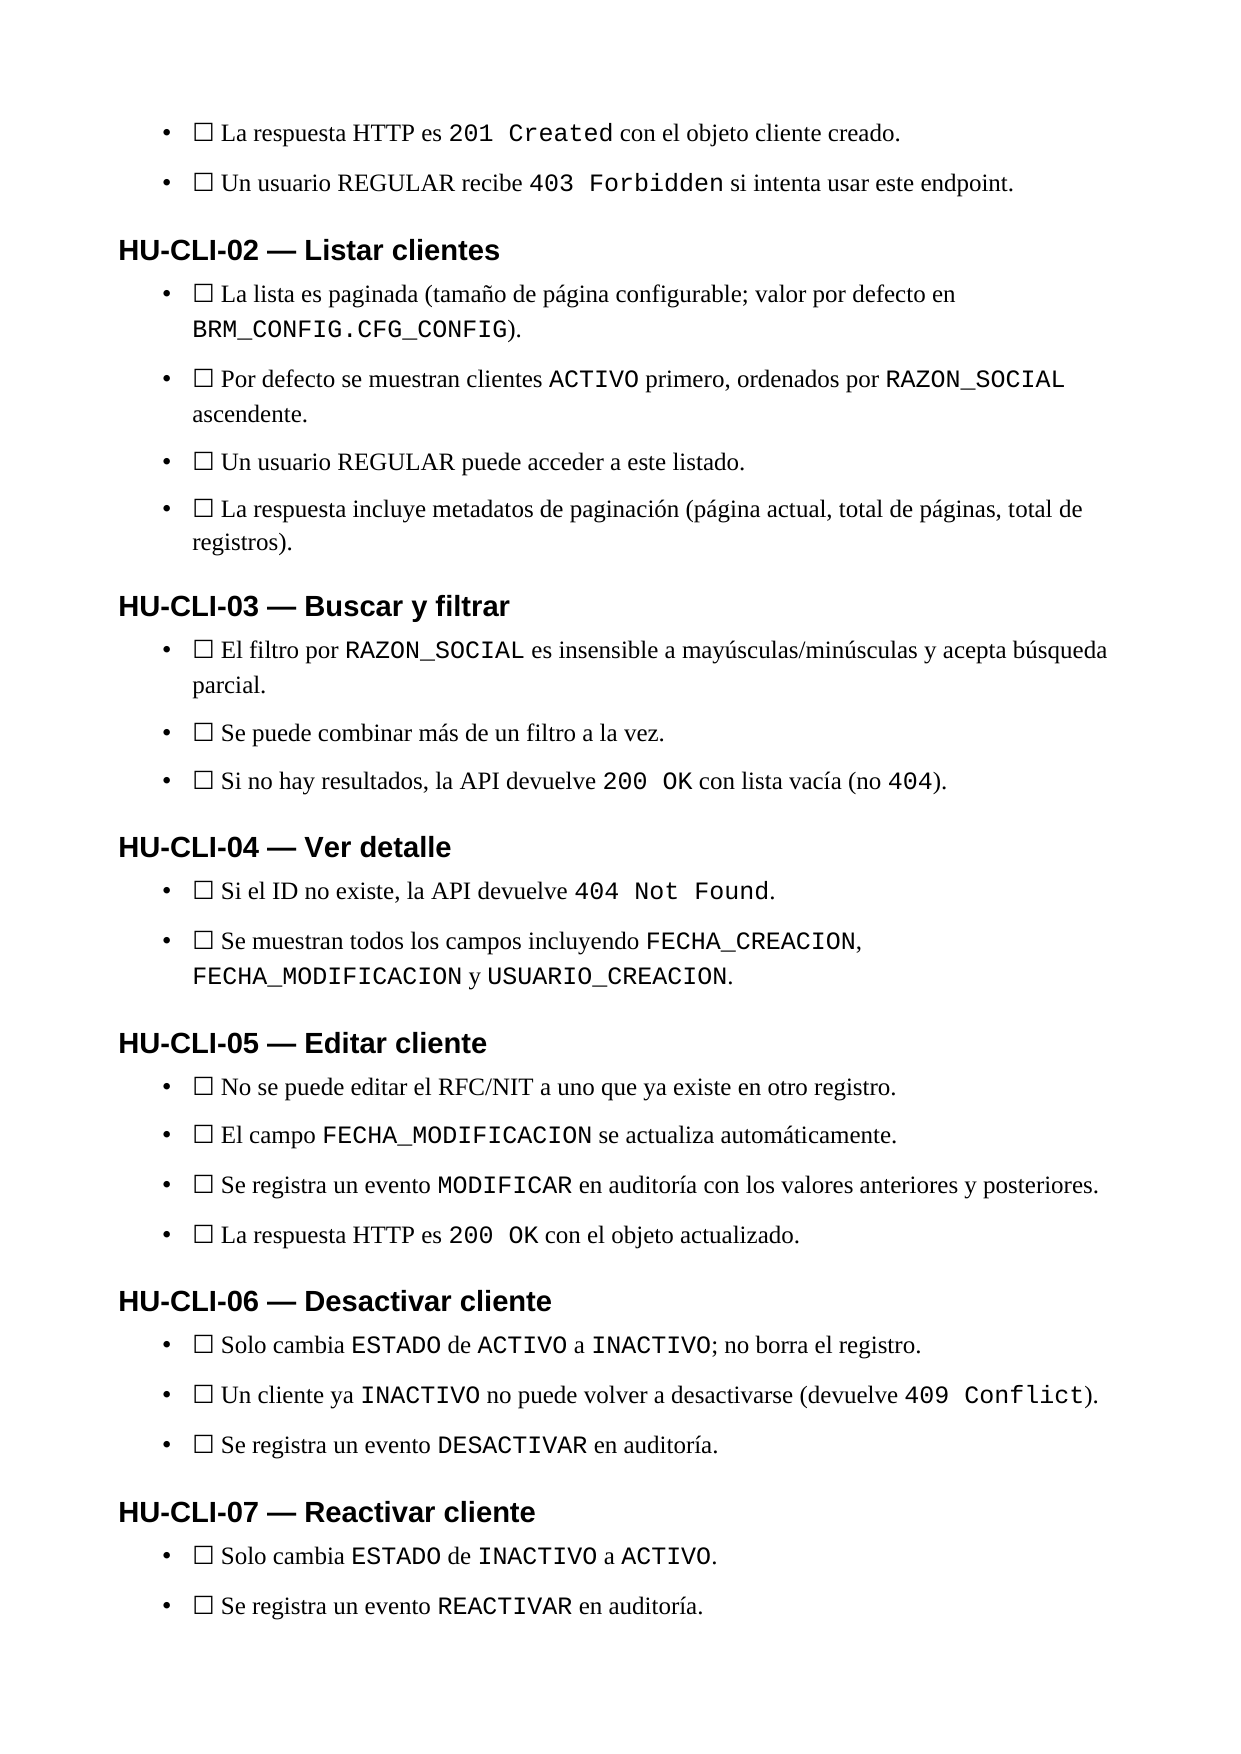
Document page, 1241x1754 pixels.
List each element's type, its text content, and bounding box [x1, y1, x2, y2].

subtitle HU-CLI-03 — Buscar y filtrar [118, 589, 1122, 623]
list ☐ El filtro por RAZON_SOCIAL es insensible a mayúsculas/minúsculas y acepta búsqueda parcial. [162, 635, 1122, 699]
subtitle HU-CLI-07 — Reactivar cliente [118, 1495, 1122, 1528]
subtitle HU-CLI-06 — Desactivar cliente [118, 1284, 1122, 1318]
list ☐ Se registra un evento MODIFICAR en auditoría con los valores anteriores y posteriores. [162, 1170, 1122, 1201]
list ☐ Un usuario REGULAR puede acceder a este listado. [162, 447, 1122, 475]
list ☐ Se puede combinar más de un filtro a la vez. [162, 718, 1122, 747]
list ☐ Solo cambia ESTADO de INACTIVO a ACTIVO. [162, 1541, 1122, 1572]
list ☐ El campo FECHA_MODIFICACION se actualiza automáticamente. [162, 1120, 1122, 1151]
subtitle HU-CLI-02 — Listar clientes [118, 233, 1122, 266]
list ☐ La respuesta HTTP es 200 OK con el objeto actualizado. [162, 1220, 1122, 1251]
list ☐ Solo cambia ESTADO de ACTIVO a INACTIVO; no borra el registro. [162, 1330, 1122, 1361]
list ☐ No se puede editar el RFC/NIT a uno que ya existe en otro registro. [162, 1072, 1122, 1101]
list ☐ La respuesta incluye metadatos de paginación (página actual, total de páginas, total de registros). [162, 494, 1122, 556]
list ☐ Se registra un evento DESACTIVAR en auditoría. [162, 1430, 1122, 1461]
list ☐ Por defecto se muestran clientes ACTIVO primero, ordenados por RAZON_SOCIAL ascendente. [162, 364, 1122, 428]
list ☐ Si el ID no existe, la API devuelve 404 Not Found. [162, 876, 1122, 907]
list ☐ La lista es paginada (tamaño de página configurable; valor por defecto en BRM_CONFIG.CFG_CONFIG). [162, 279, 1122, 345]
subtitle HU-CLI-05 — Editar cliente [118, 1026, 1122, 1059]
list ☐ Si no hay resultados, la API devuelve 200 OK con lista vacía (no 404). [162, 766, 1122, 797]
subtitle HU-CLI-04 — Ver detalle [118, 830, 1122, 864]
list ☐ Se registra un evento REACTIVAR en auditoría. [162, 1591, 1122, 1622]
list ☐ Se muestran todos los campos incluyendo FECHA_CREACION, FECHA_MODIFICACION y USUARIO_CREACION. [162, 926, 1122, 992]
list ☐ La respuesta HTTP es 201 Created con el objeto cliente creado. [162, 118, 1122, 149]
list ☐ Un cliente ya INACTIVO no puede volver a desactivarse (devuelve 409 Conflict). [162, 1380, 1122, 1411]
list ☐ Un usuario REGULAR recibe 403 Forbidden si intenta usar este endpoint. [162, 168, 1122, 199]
